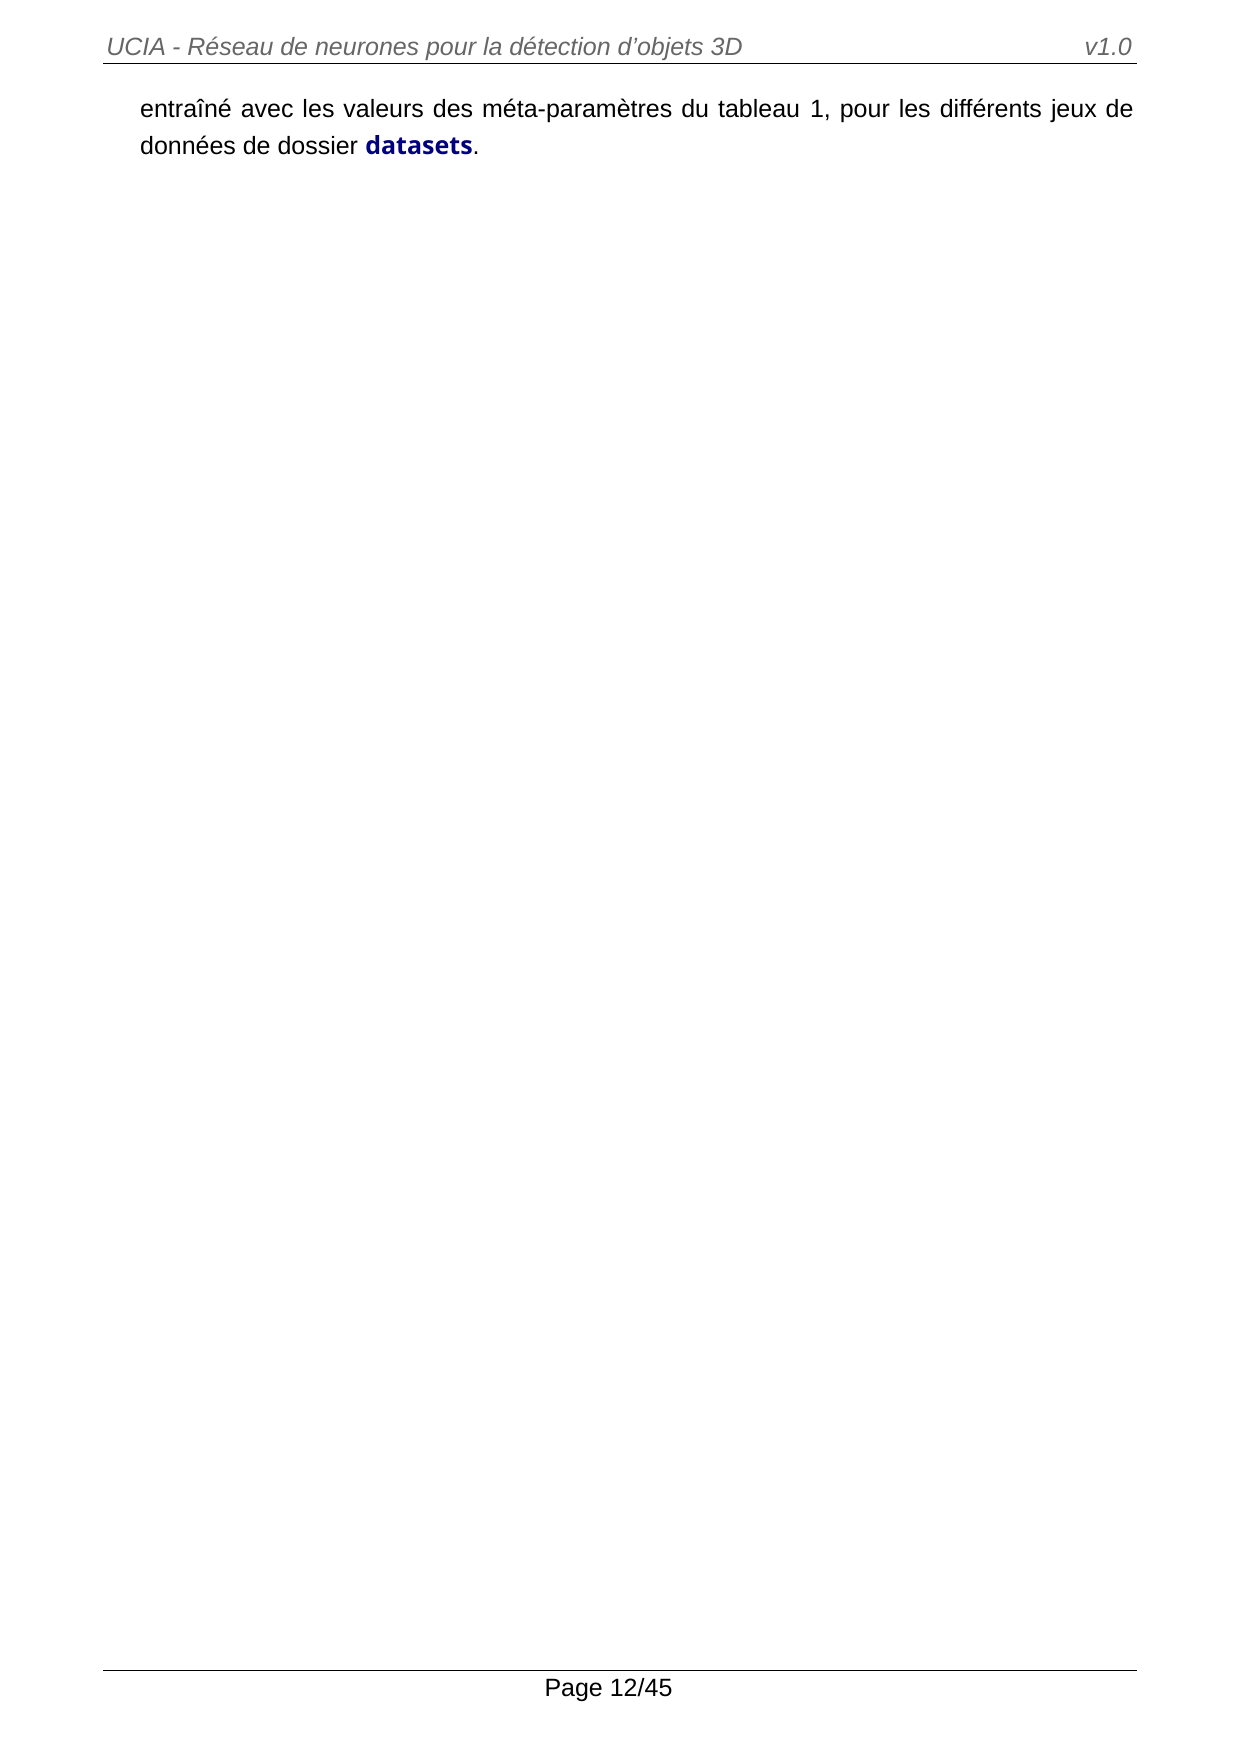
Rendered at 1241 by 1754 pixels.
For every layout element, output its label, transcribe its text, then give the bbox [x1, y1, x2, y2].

list entraîné avec les valeurs des méta-paramètres du tableau 1, pour les différents jeux de données de dossier datasets. [140, 94, 1134, 162]
